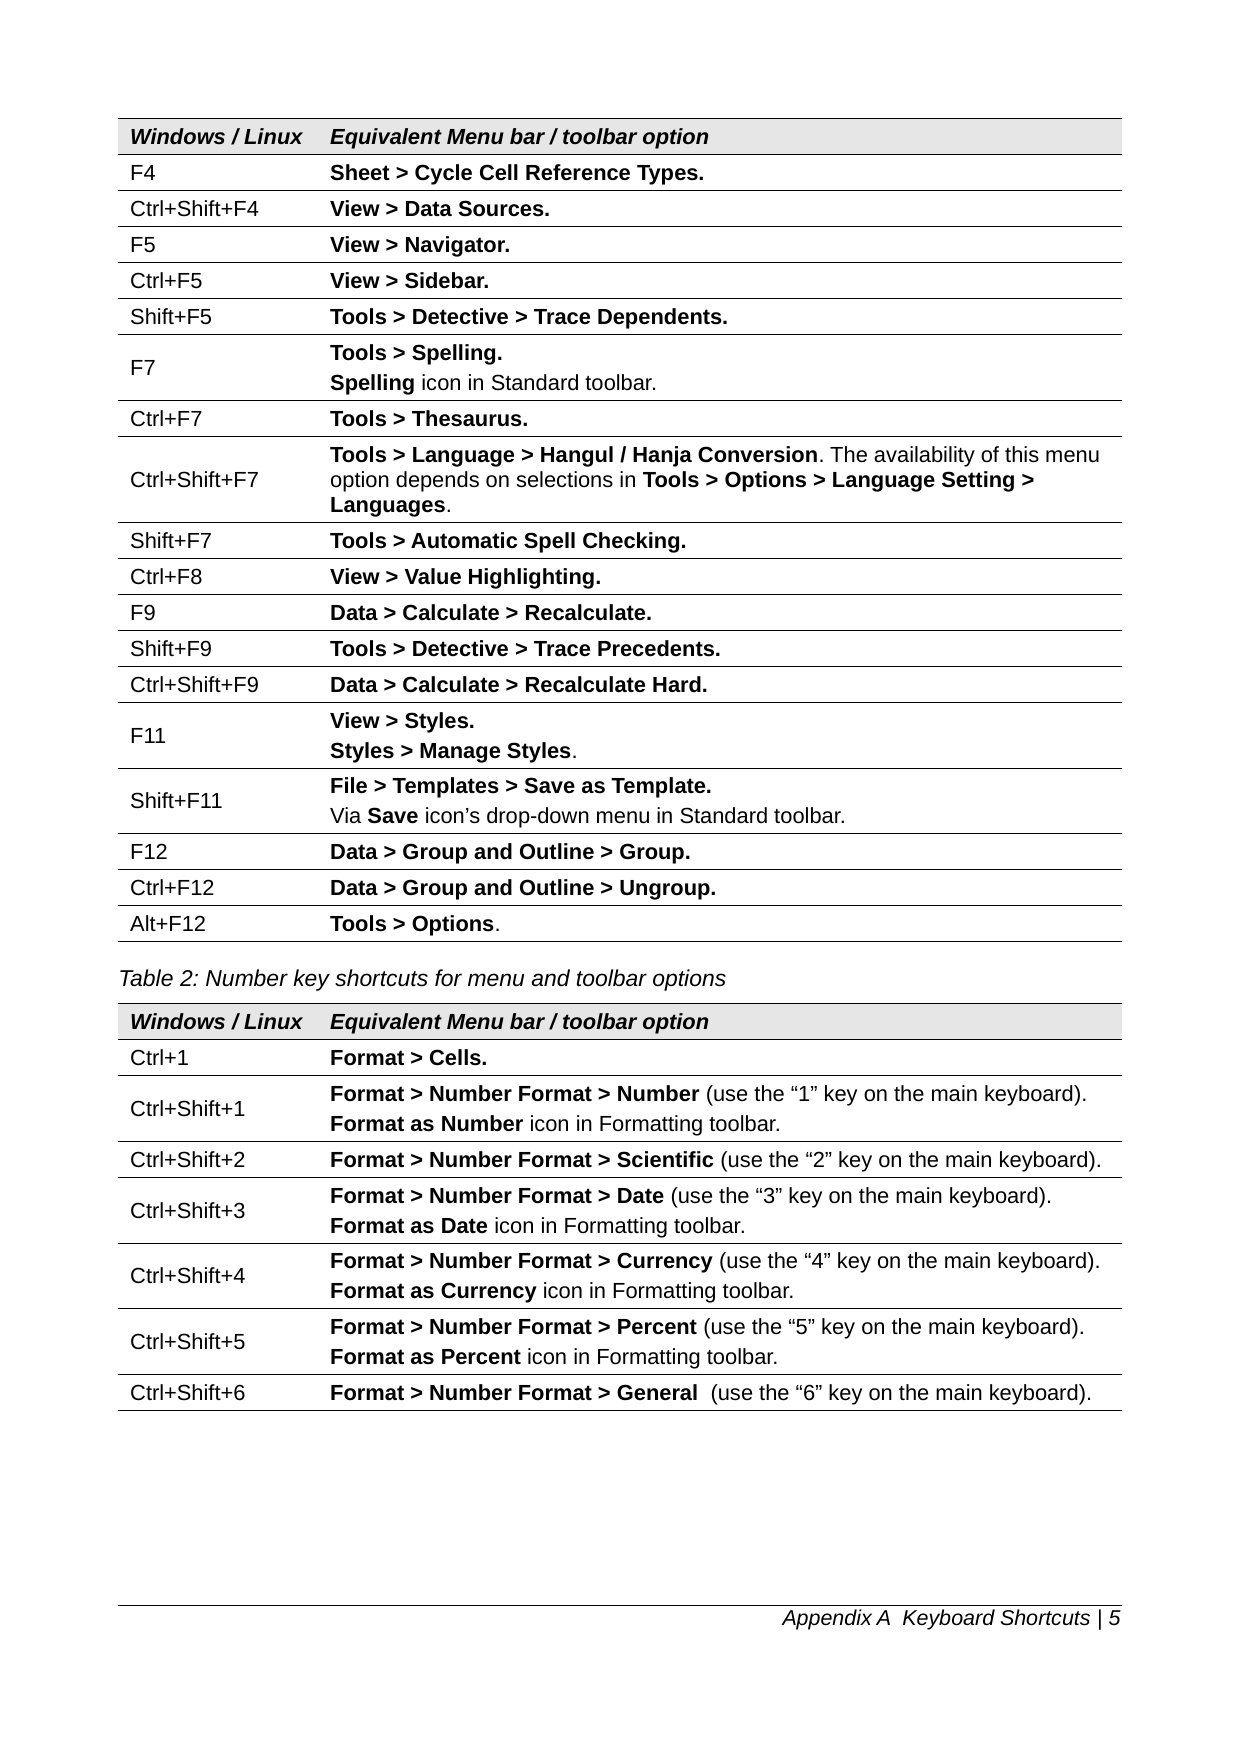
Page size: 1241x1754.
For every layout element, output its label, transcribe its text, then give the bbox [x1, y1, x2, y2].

table_cell Ctrl+Shift+3 [118, 1178, 318, 1242]
table_cell F12 [118, 834, 318, 869]
table_cell Tools > Detective > Trace Dependents. [318, 299, 1122, 334]
table_cell Data > Group and Outline > Group. [318, 834, 1122, 869]
table_cell Format > Number Format > Date (use the “3” key on the main keyboard). Format as Date icon in Formatting toolbar. [318, 1178, 1122, 1242]
table_cell Ctrl+F12 [118, 870, 318, 905]
table_cell Shift+F5 [118, 299, 318, 334]
table_cell Sheet > Cycle Cell Reference Types. [318, 155, 1122, 190]
table_cell Shift+F7 [118, 523, 318, 558]
table_cell Format > Number Format > General (use the “6” key on the main keyboard). [318, 1375, 1122, 1410]
table_cell F4 [118, 155, 318, 190]
table_cell F7 [118, 335, 318, 399]
table_cell View > Navigator. [318, 227, 1122, 262]
table_cell View > Sidebar. [318, 263, 1122, 298]
table_cell Tools > Spelling. Spelling icon in Standard toolbar. [318, 335, 1122, 399]
table_cell Format > Cells. [318, 1040, 1122, 1075]
text Table 2: Number key shortcuts for menu and toolbar options [118, 965, 1122, 991]
table_cell Ctrl+1 [118, 1040, 318, 1075]
table_cell Ctrl+Shift+1 [118, 1076, 318, 1141]
table_cell Format > Number Format > Percent (use the “5” key on the main keyboard). Format as Percent icon in Formatting toolbar. [318, 1309, 1122, 1374]
table_cell Ctrl+Shift+F9 [118, 667, 318, 702]
table_cell Ctrl+F7 [118, 401, 318, 436]
table_cell Data > Calculate > Recalculate. [318, 595, 1122, 630]
table_cell Tools > Detective > Trace Precedents. [318, 631, 1122, 666]
table_cell Ctrl+F8 [118, 559, 318, 594]
table_cell Shift+F9 [118, 631, 318, 666]
table_header Windows / Linux [118, 119, 318, 154]
table_cell Format > Number Format > Scientific (use the “2” key on the main keyboard). [318, 1142, 1122, 1177]
table_cell Data > Group and Outline > Ungroup. [318, 870, 1122, 905]
table_cell F11 [118, 703, 318, 767]
table_cell F5 [118, 227, 318, 262]
table_cell Format > Number Format > Number (use the “1” key on the main keyboard). Format as Number icon in Formatting toolbar. [318, 1076, 1122, 1141]
table_cell Tools > Language > Hangul / Hanja Conversion. The availability of this menu option depends on selections in Tools > Options > Language Setting > Languages. [318, 437, 1122, 522]
table_header Windows / Linux [118, 1004, 318, 1039]
table_cell View > Value Highlighting. [318, 559, 1122, 594]
table_cell Data > Calculate > Recalculate Hard. [318, 667, 1122, 702]
table_cell Alt+F12 [118, 906, 318, 941]
table_cell Ctrl+Shift+5 [118, 1309, 318, 1374]
table_cell View > Data Sources. [318, 191, 1122, 226]
table_cell Ctrl+Shift+4 [118, 1244, 318, 1308]
table_header Equivalent Menu bar / toolbar option [318, 1004, 1122, 1039]
table_cell Format > Number Format > Currency (use the “4” key on the main keyboard). Format as Currency icon in Formatting toolbar. [318, 1244, 1122, 1308]
table_cell File > Templates > Save as Template. Via Save icon’s drop-down menu in Standard toolbar. [318, 769, 1122, 833]
table_cell Ctrl+Shift+2 [118, 1142, 318, 1177]
table_cell Tools > Options. [318, 906, 1122, 941]
table_cell Ctrl+Shift+F7 [118, 437, 318, 522]
table_cell Tools > Automatic Spell Checking. [318, 523, 1122, 558]
table_cell Tools > Thesaurus. [318, 401, 1122, 436]
table_cell Shift+F11 [118, 769, 318, 833]
table_cell F9 [118, 595, 318, 630]
table_cell Ctrl+F5 [118, 263, 318, 298]
table_cell Ctrl+Shift+F4 [118, 191, 318, 226]
table_cell Ctrl+Shift+6 [118, 1375, 318, 1410]
table_cell View > Styles. Styles > Manage Styles. [318, 703, 1122, 767]
table_header Equivalent Menu bar / toolbar option [318, 119, 1122, 154]
